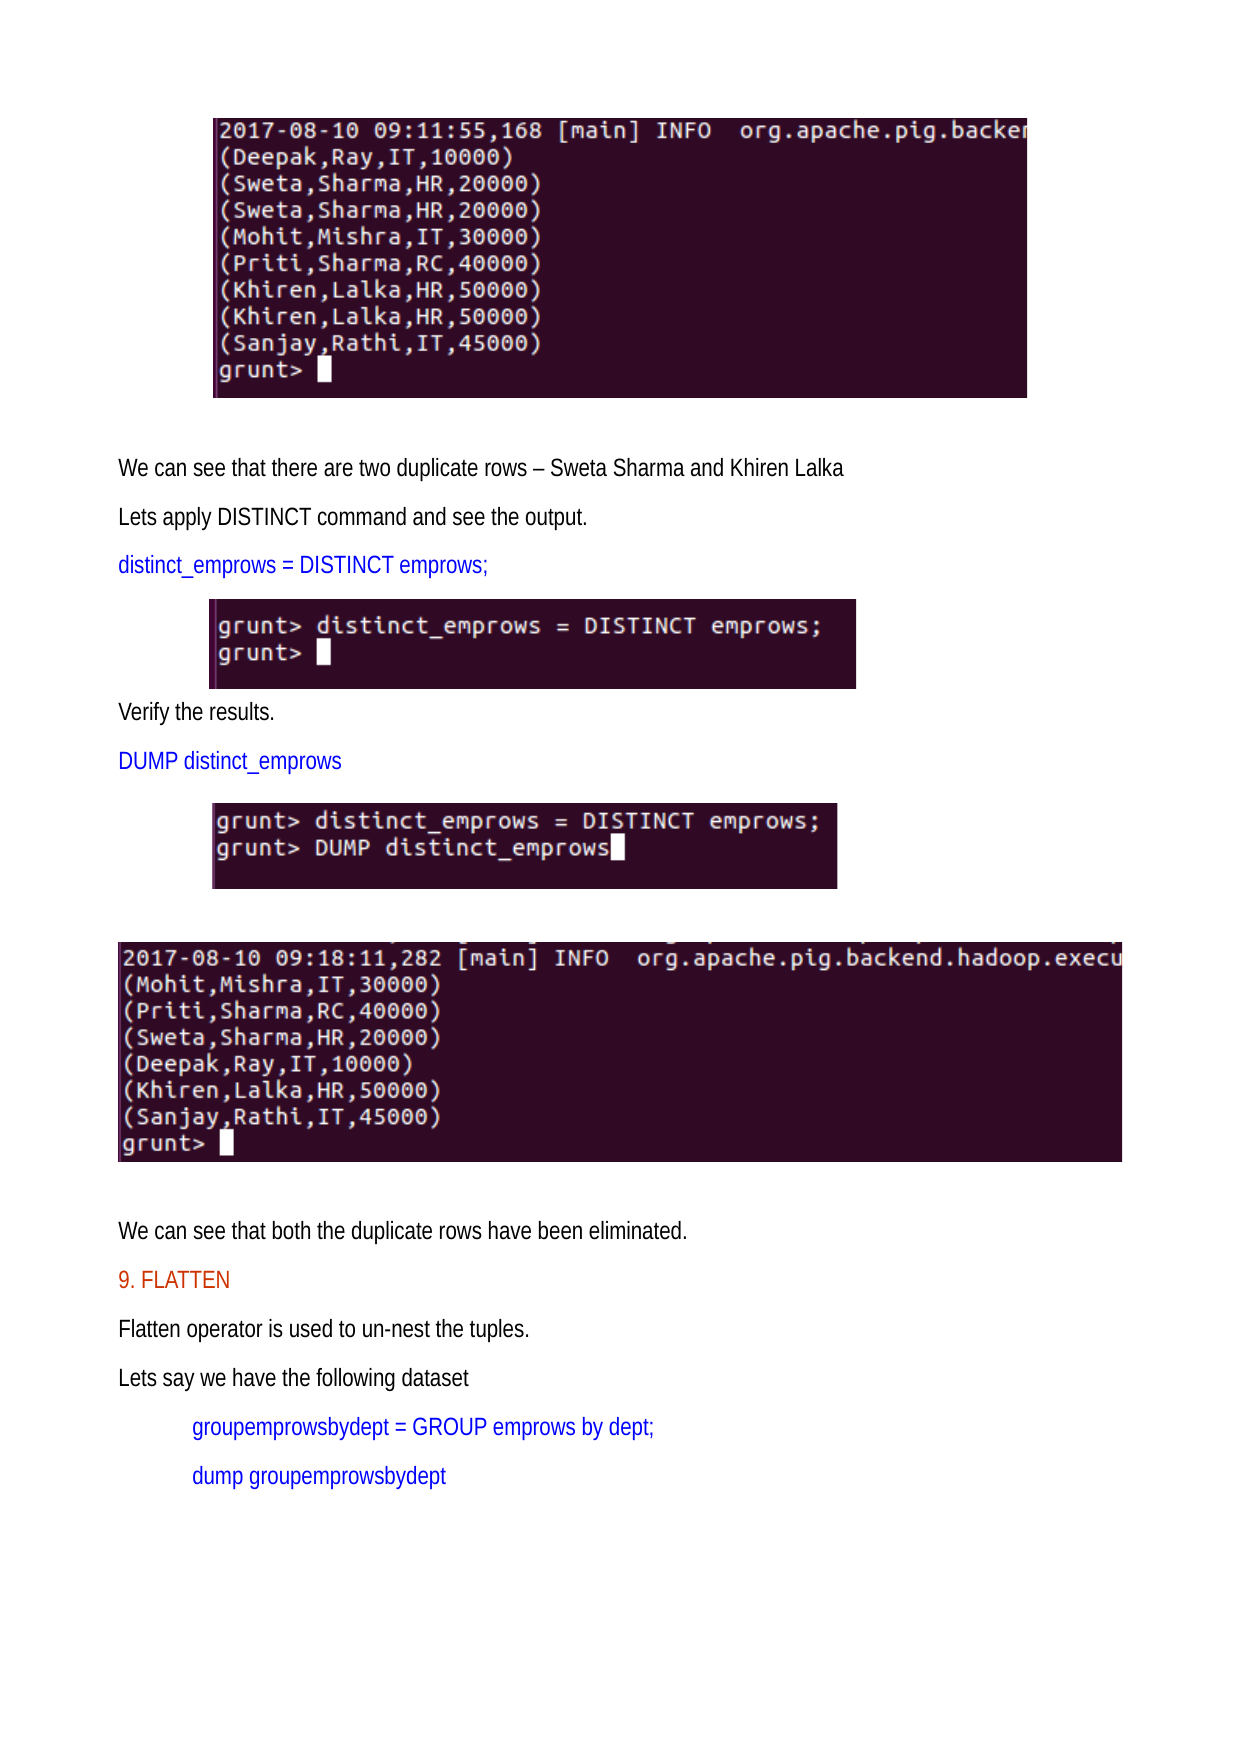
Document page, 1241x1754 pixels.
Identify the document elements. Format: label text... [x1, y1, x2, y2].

text Verify the results. [118, 697, 1122, 726]
text DUMP distinct_emprows [118, 746, 1122, 775]
picture [118, 942, 1123, 1162]
text Flatten operator is used to un-nest the tuples. [118, 1314, 1122, 1343]
text Lets say we have the following dataset [118, 1363, 1122, 1392]
picture [213, 118, 1028, 398]
picture [209, 599, 857, 689]
text Lets apply DISTINCT command and see the output. [118, 501, 1122, 530]
text distinct_emprows = DISTINCT emprows; [118, 550, 1122, 579]
text We can see that both the duplicate rows have been eliminated. [118, 1216, 1122, 1245]
text We can see that there are two duplicate rows – Sweta Sharma and Khiren Lalka [118, 452, 1122, 481]
picture [212, 803, 838, 889]
text groupemprowsbydept = GROUP emprows by dept; [118, 1412, 1122, 1441]
text 9. FLATTEN [118, 1265, 1122, 1294]
text dump groupemprowsbydept [118, 1461, 1122, 1489]
